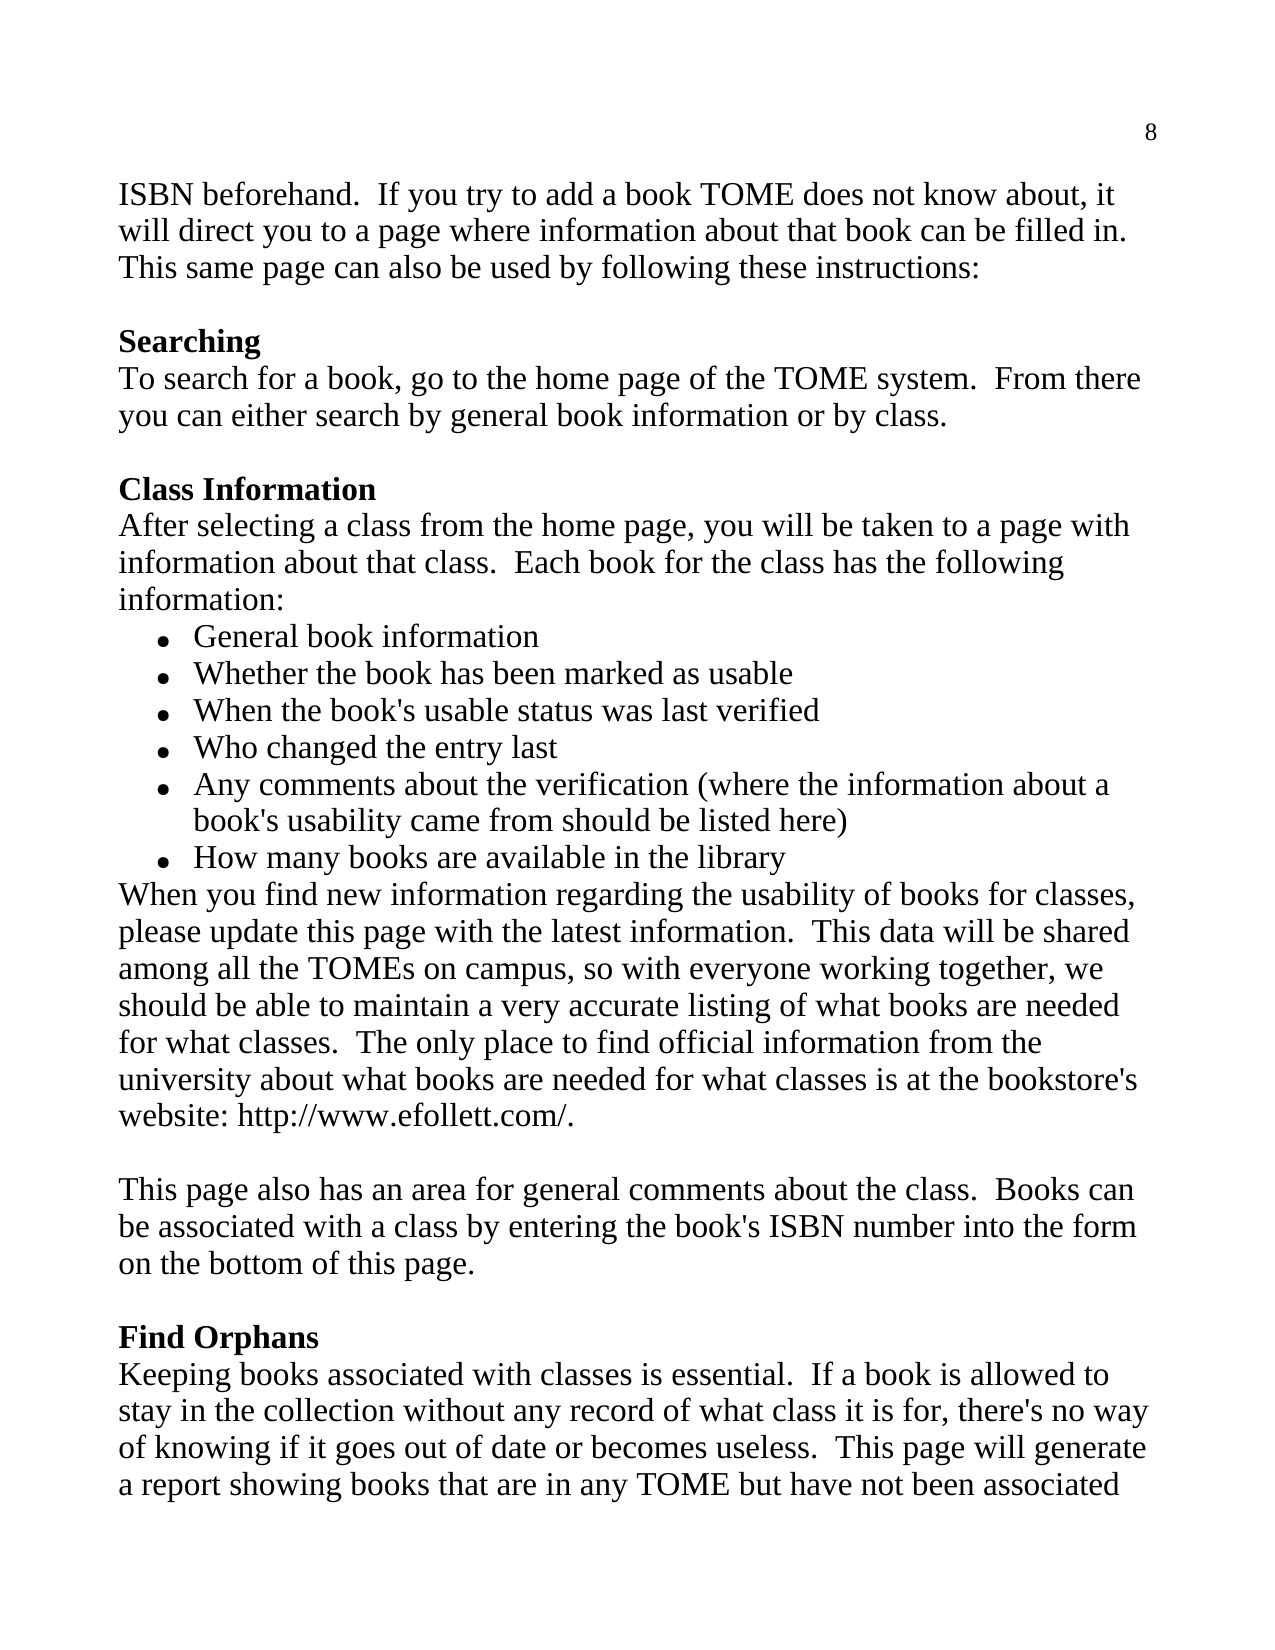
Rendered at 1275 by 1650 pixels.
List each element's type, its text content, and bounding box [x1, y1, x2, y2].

text Class Information [118, 470, 1157, 507]
list Any comments about the verification (where the information about a book's usability came from should be listed here) [156, 765, 1157, 839]
list General book information [156, 618, 1157, 655]
text When you find new information regarding the usability of books for classes, please update this page with the latest information. This data will be shared among all the TOMEs on campus, so with everyone working together, we should be able to maintain a very accurate listing of what books are needed for what classes. The only place to find official information from the university about what books are needed for what classes is at the bookstore's website: http://www.efollett.com/. [118, 876, 1157, 1134]
list Who changed the entry last [156, 728, 1157, 765]
list How many books are available in the library [156, 839, 1157, 876]
text To search for a book, go to the home page of the TOME system. From there you can either search by general book information or by class. [118, 360, 1157, 433]
text After selecting a class from the home page, you will be taken to a page with information about that class. Each book for the class has the following information: [118, 507, 1157, 618]
text Keeping books associated with classes is essential. If a book is allowed to stay in the collection without any record of what class it is for, there's no way of knowing if it goes out of date or becomes useless. This page will generate a report showing books that are in any TOME but have not been associated [118, 1355, 1157, 1503]
list When the book's usable status was last verified [156, 692, 1157, 728]
list Whether the book has been marked as usable [156, 655, 1157, 692]
text Find Orphans [118, 1318, 1157, 1355]
text ISBN beforehand. If you try to add a book TOME does not know about, it will direct you to a page where information about that book can be filled in. This same page can also be used by following these instructions: [118, 175, 1157, 286]
text This page also has an area for general comments about the class. Books can be associated with a class by entering the book's ISBN number into the form on the bottom of this page. [118, 1171, 1157, 1282]
text Searching [118, 323, 1157, 360]
